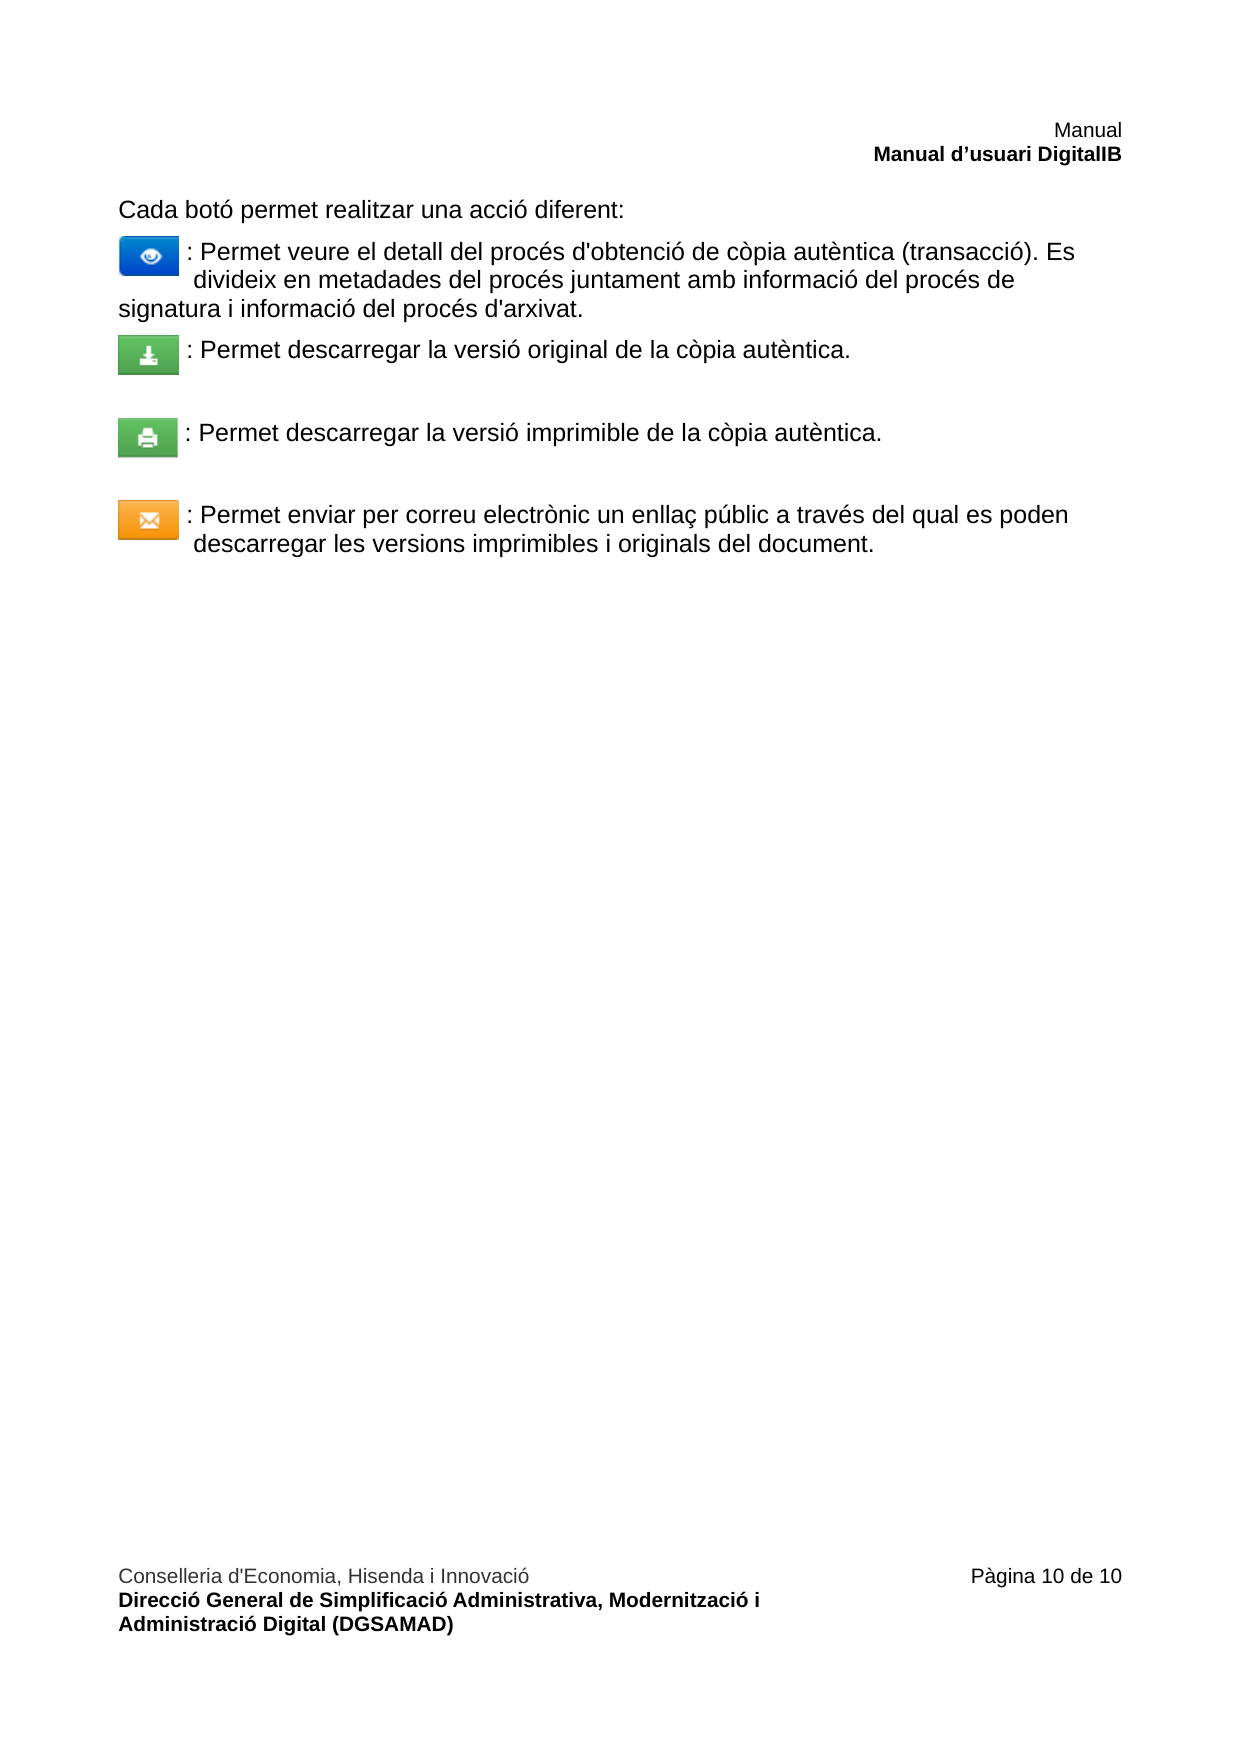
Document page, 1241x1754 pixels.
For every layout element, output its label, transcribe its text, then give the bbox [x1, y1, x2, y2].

picture [118, 418, 178, 459]
picture [118, 236, 179, 276]
text : Permet descarregar la versió imprimible de la còpia autèntica. [178, 418, 1122, 447]
text : Permet descarregar la versió original de la còpia autèntica. [179, 336, 1122, 364]
text Cada botó permet realitzar una acció diferent: [118, 196, 1122, 224]
picture [118, 335, 179, 375]
text : Permet enviar per correu electrònic un enllaç públic a través del qual es poden descarregar les versions imprimibles i originals del document. [118, 501, 1122, 558]
text : Permet veure el detall del procés d'obtenció de còpia autèntica (transacció). Es divideix en metadades del procés juntament amb informació del procés de signatura i informació del procés d'arxivat. [118, 237, 1122, 323]
picture [118, 500, 179, 540]
